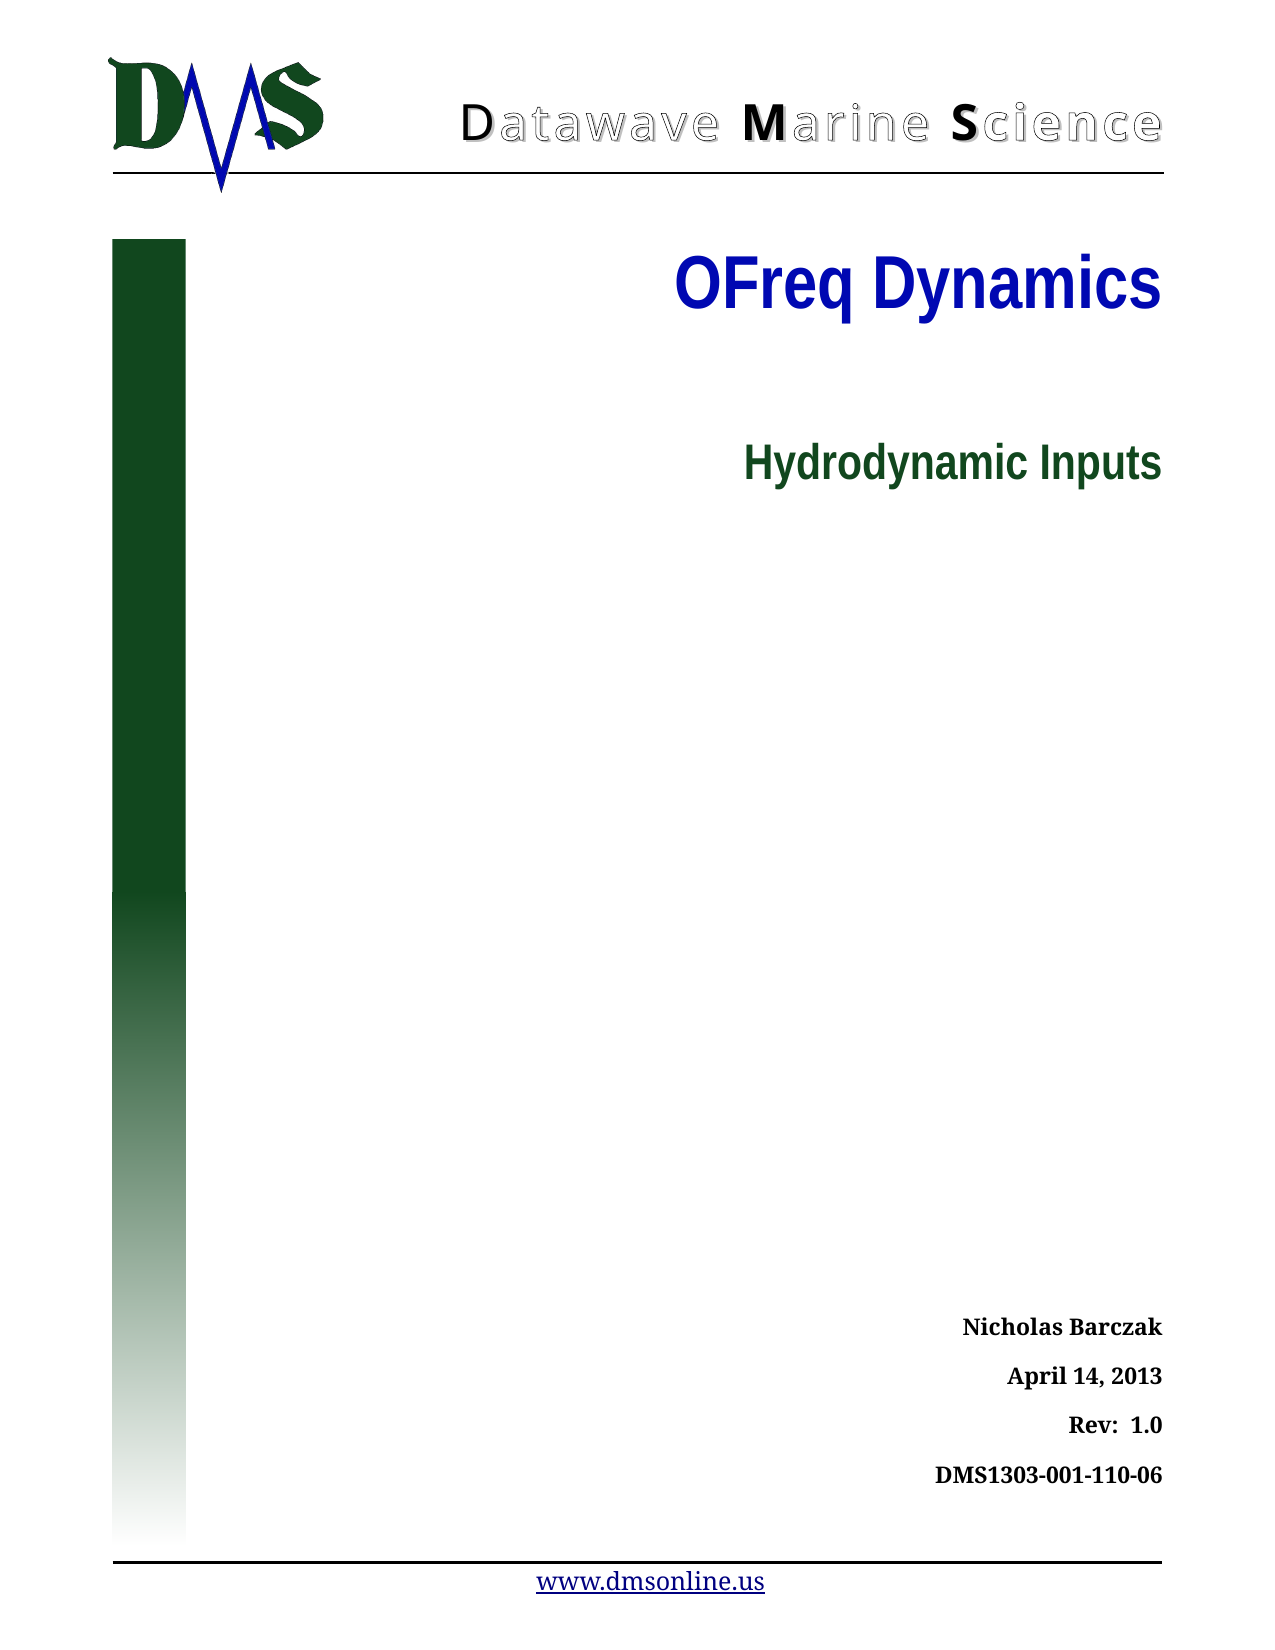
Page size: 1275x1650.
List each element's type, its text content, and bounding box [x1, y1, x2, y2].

text Nicholas Barczak [186, 1310, 1162, 1342]
text Rev: 1.0 [186, 1409, 1162, 1440]
subtitle Hydrodynamic Inputs [186, 432, 1162, 490]
title oFreq Dynamics [112, 238, 1162, 324]
text DMS1303-001-110-06 [186, 1458, 1162, 1490]
text April 14, 2013 [186, 1360, 1162, 1391]
picture [105, 53, 326, 195]
